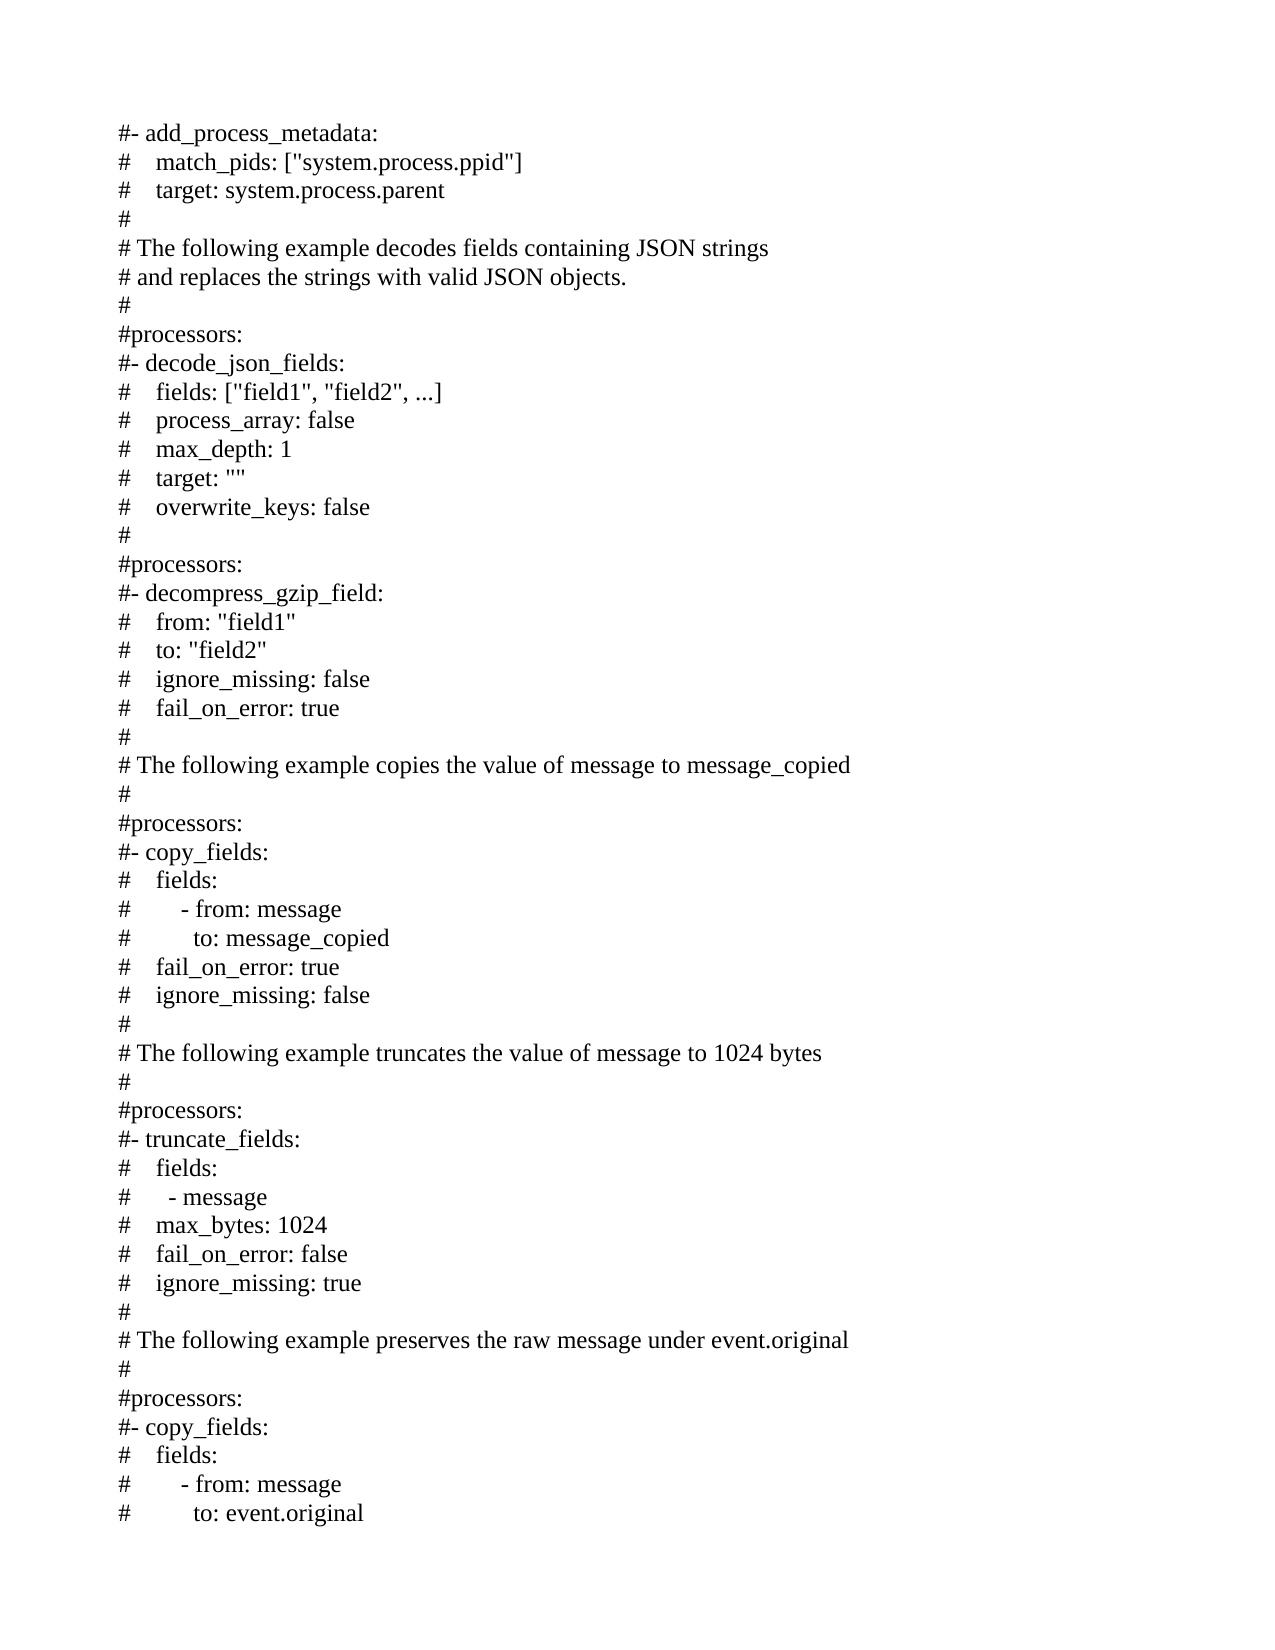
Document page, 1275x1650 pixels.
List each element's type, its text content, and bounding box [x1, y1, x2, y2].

text # overwrite_keys: false [118, 492, 1157, 521]
text # [118, 204, 1157, 233]
text #processors: [118, 319, 1157, 348]
text # The following example truncates the value of message to 1024 bytes [118, 1038, 1157, 1067]
text #processors: [118, 1383, 1157, 1412]
text #processors: [118, 549, 1157, 578]
text # [118, 291, 1157, 319]
text # [118, 1009, 1157, 1038]
text # to: message_copied [118, 923, 1157, 952]
text # [118, 722, 1157, 751]
text # fail_on_error: false [118, 1239, 1157, 1268]
text # from: "field1" [118, 607, 1157, 636]
text # [118, 521, 1157, 549]
text # fields: [118, 866, 1157, 894]
text #- copy_fields: [118, 1412, 1157, 1441]
text # The following example decodes fields containing JSON strings [118, 233, 1157, 262]
text #- add_process_metadata: [118, 118, 1157, 147]
text # to: "field2" [118, 636, 1157, 664]
text #- truncate_fields: [118, 1124, 1157, 1153]
text # fields: [118, 1153, 1157, 1182]
text # [118, 1067, 1157, 1096]
text # match_pids: ["system.process.ppid"] [118, 147, 1157, 176]
text #- copy_fields: [118, 837, 1157, 866]
text # max_depth: 1 [118, 434, 1157, 463]
text # - message [118, 1182, 1157, 1211]
text # fail_on_error: true [118, 693, 1157, 722]
text # The following example copies the value of message to message_copied [118, 751, 1157, 779]
text # fields: ["field1", "field2", ...] [118, 377, 1157, 406]
text #- decode_json_fields: [118, 348, 1157, 377]
text #- decompress_gzip_field: [118, 578, 1157, 607]
text # and replaces the strings with valid JSON objects. [118, 262, 1157, 291]
text # max_bytes: 1024 [118, 1211, 1157, 1239]
text # The following example preserves the raw message under event.original [118, 1326, 1157, 1354]
text # [118, 1354, 1157, 1383]
text # fail_on_error: true [118, 952, 1157, 981]
text # target: "" [118, 463, 1157, 492]
text # - from: message [118, 1469, 1157, 1498]
text # [118, 1297, 1157, 1326]
text # [118, 779, 1157, 808]
text # process_array: false [118, 406, 1157, 434]
text #processors: [118, 808, 1157, 837]
text # - from: message [118, 894, 1157, 923]
text # to: event.original [118, 1498, 1157, 1527]
text # ignore_missing: false [118, 981, 1157, 1009]
text # ignore_missing: false [118, 664, 1157, 693]
text #processors: [118, 1096, 1157, 1124]
text # fields: [118, 1441, 1157, 1469]
text # ignore_missing: true [118, 1268, 1157, 1297]
text # target: system.process.parent [118, 176, 1157, 204]
